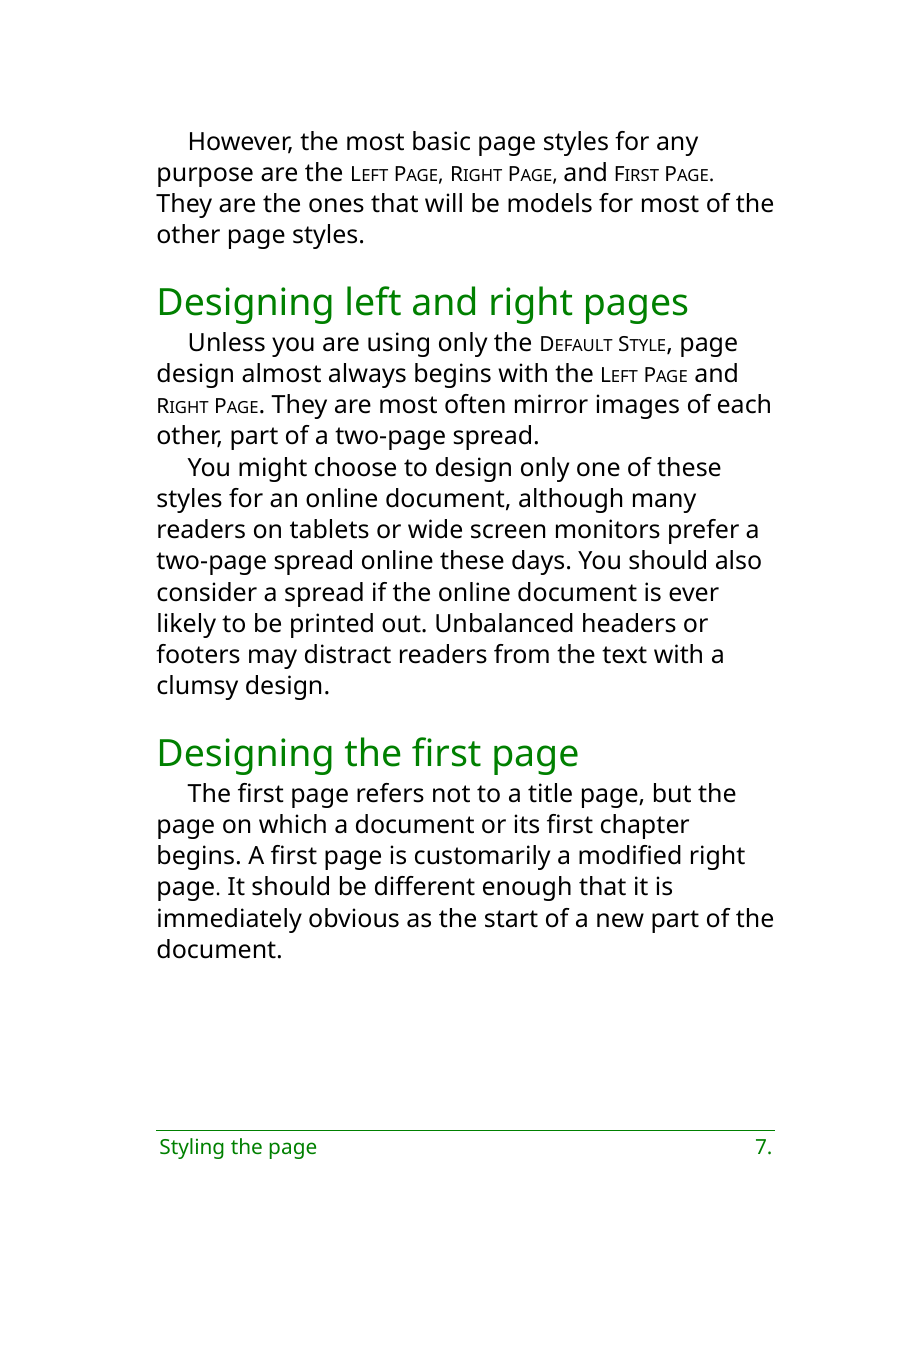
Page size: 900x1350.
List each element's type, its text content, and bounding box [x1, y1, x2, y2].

text However, the most basic page styles for any purpose are the Left Page, Right Page, and First Page. They are the ones that will be models for most of the other page styles. [156, 125, 775, 250]
text You might choose to design only one of these styles for an online document, although many readers on tablets or wide screen monitors prefer a two-page spread online these days. You should also consider a spread if the online document is ever likely to be printed out. Unbalanced headers or footers may distract readers from the text with a clumsy design. [156, 451, 775, 701]
subtitle Designing left and right pages [156, 275, 775, 326]
text Unless you are using only the Default Style, page design almost always begins with the Left Page and Right Page. They are most often mirror images of each other, part of a two-page spread. [156, 326, 775, 451]
text The first page refers not to a title page, but the page on which a document or its first chapter begins. A first page is customarily a modified right page. It should be different enough that it is immediately obvious as the start of a new part of the document. [156, 777, 775, 964]
subtitle Designing the first page [156, 726, 775, 777]
